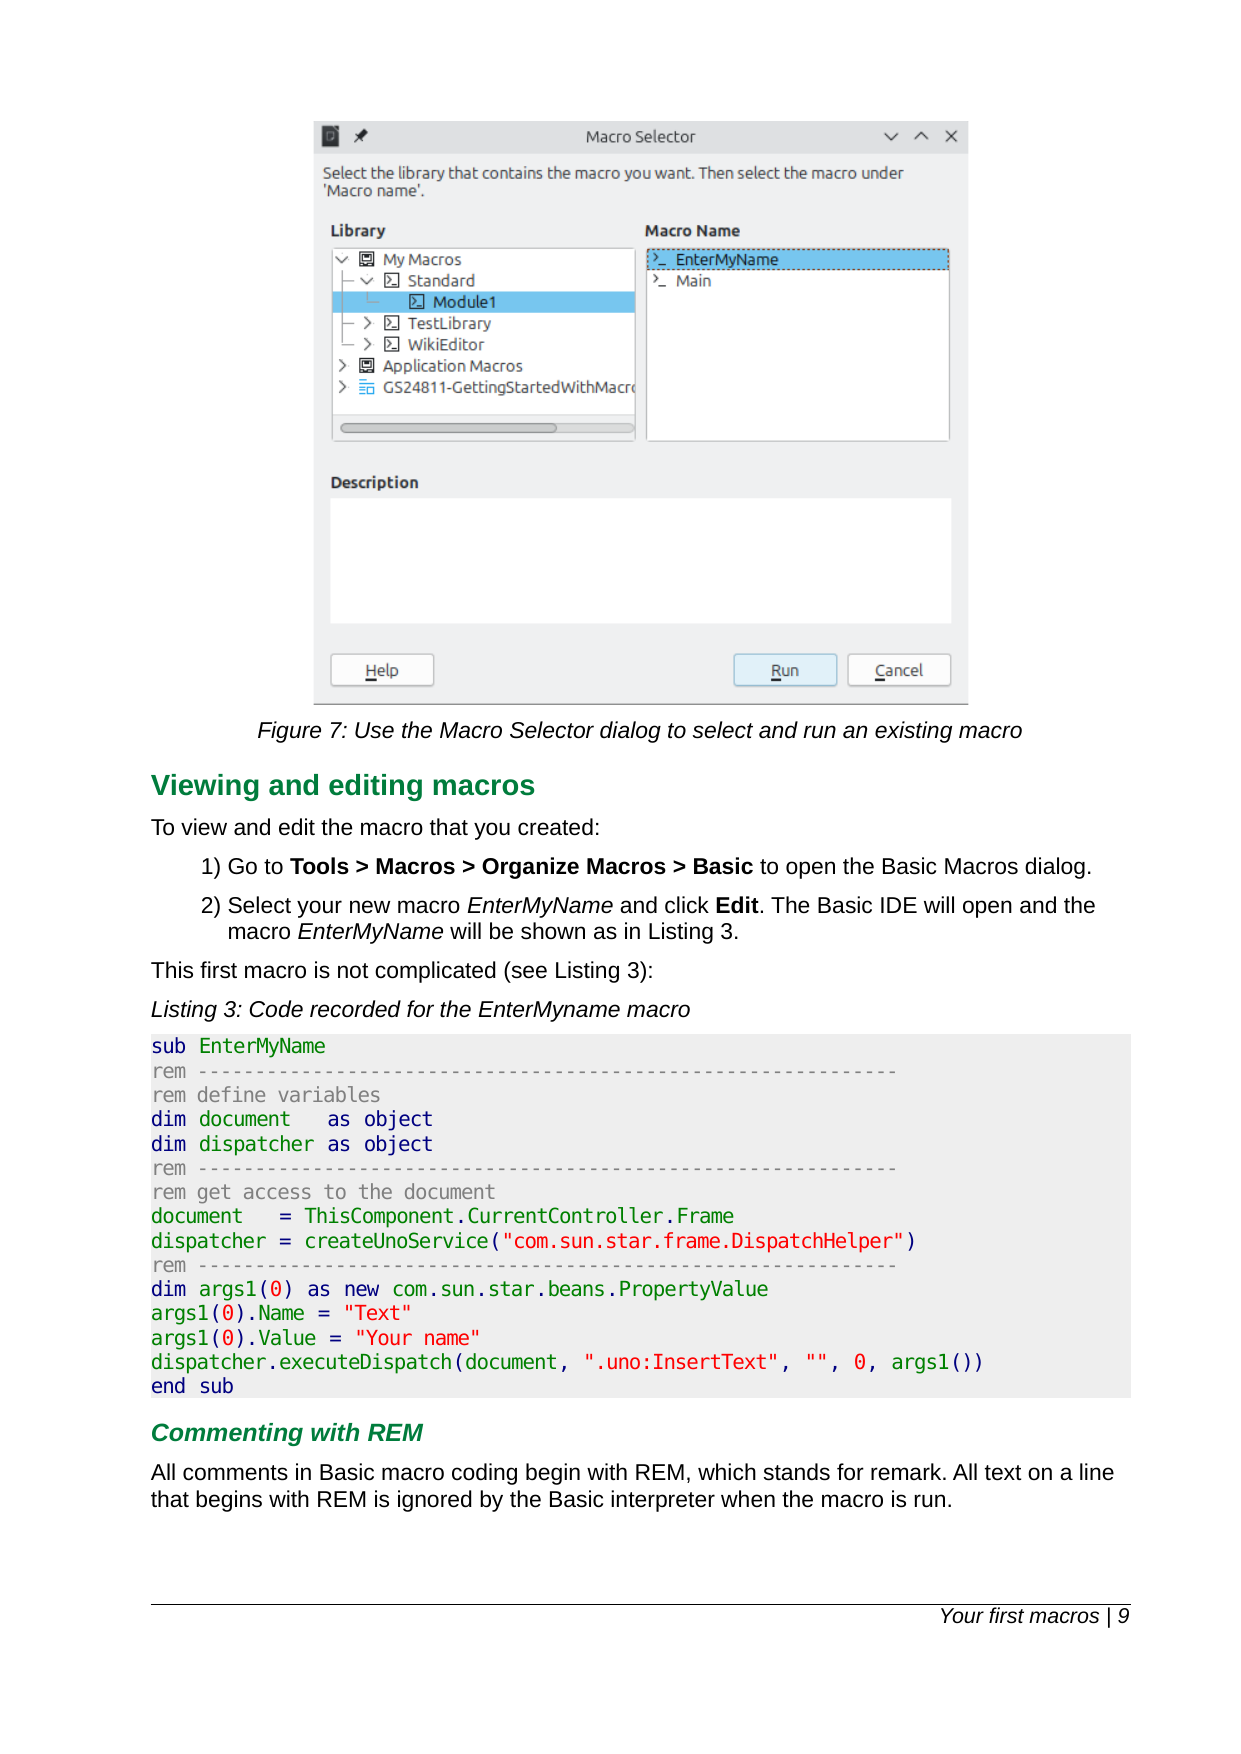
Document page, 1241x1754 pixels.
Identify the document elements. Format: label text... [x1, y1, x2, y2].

text dim document as object [435, 1107, 1131, 1132]
picture [313, 121, 969, 705]
list Select your new macro EnterMyName and click Edit. The Basic IDE will open and the macro EnterMyName will be shown as in Listing 3. [227, 892, 1131, 944]
text args1(0).Name = "Text" [414, 1301, 1131, 1326]
text rem ------------------------------------------------------------- [900, 1253, 1131, 1277]
text rem ------------------------------------------------------------- [900, 1156, 1131, 1180]
subtitle Viewing and editing macros [151, 768, 1131, 802]
text Figure 7: Use the Macro Selector dialog to select and run an existing macro [257, 717, 1025, 743]
text sub EnterMyName [151, 1034, 1131, 1059]
text document = ThisComponent.CurrentController.Frame [736, 1204, 1131, 1229]
subtitle Commenting with REM [151, 1418, 1131, 1447]
text end sub [235, 1374, 1131, 1398]
text This first macro is not complicated (see Listing 3): [151, 957, 1131, 983]
list Go to Tools > Macros > Organize Macros > Basic to open the Basic Macros dialog. [227, 853, 1131, 879]
text All comments in Basic macro coding begin with REM, which stands for remark. All text on a line that begins with REM is ignored by the Basic interpreter when the macro is run. [151, 1459, 1131, 1512]
text args1(0).Value = "Your name" [483, 1326, 1131, 1350]
text dispatcher.executeDispatch(document, ".uno:InsertText", "", 0, args1()) [986, 1350, 1131, 1374]
text rem get access to the document [497, 1180, 1131, 1204]
text dim dispatcher as object [435, 1132, 1131, 1156]
text Listing 3: Code recorded for the EnterMyname macro [151, 996, 1131, 1022]
text dispatcher = createUnoService("com.sun.star.frame.DispatchHelper") [918, 1229, 1131, 1253]
list To view and edit the macro that you created: [151, 814, 1131, 840]
text dim args1(0) as new com.sun.star.beans.PropertyValue [770, 1277, 1131, 1301]
text rem ------------------------------------------------------------- [900, 1059, 1131, 1083]
text rem define variables [382, 1083, 1131, 1107]
